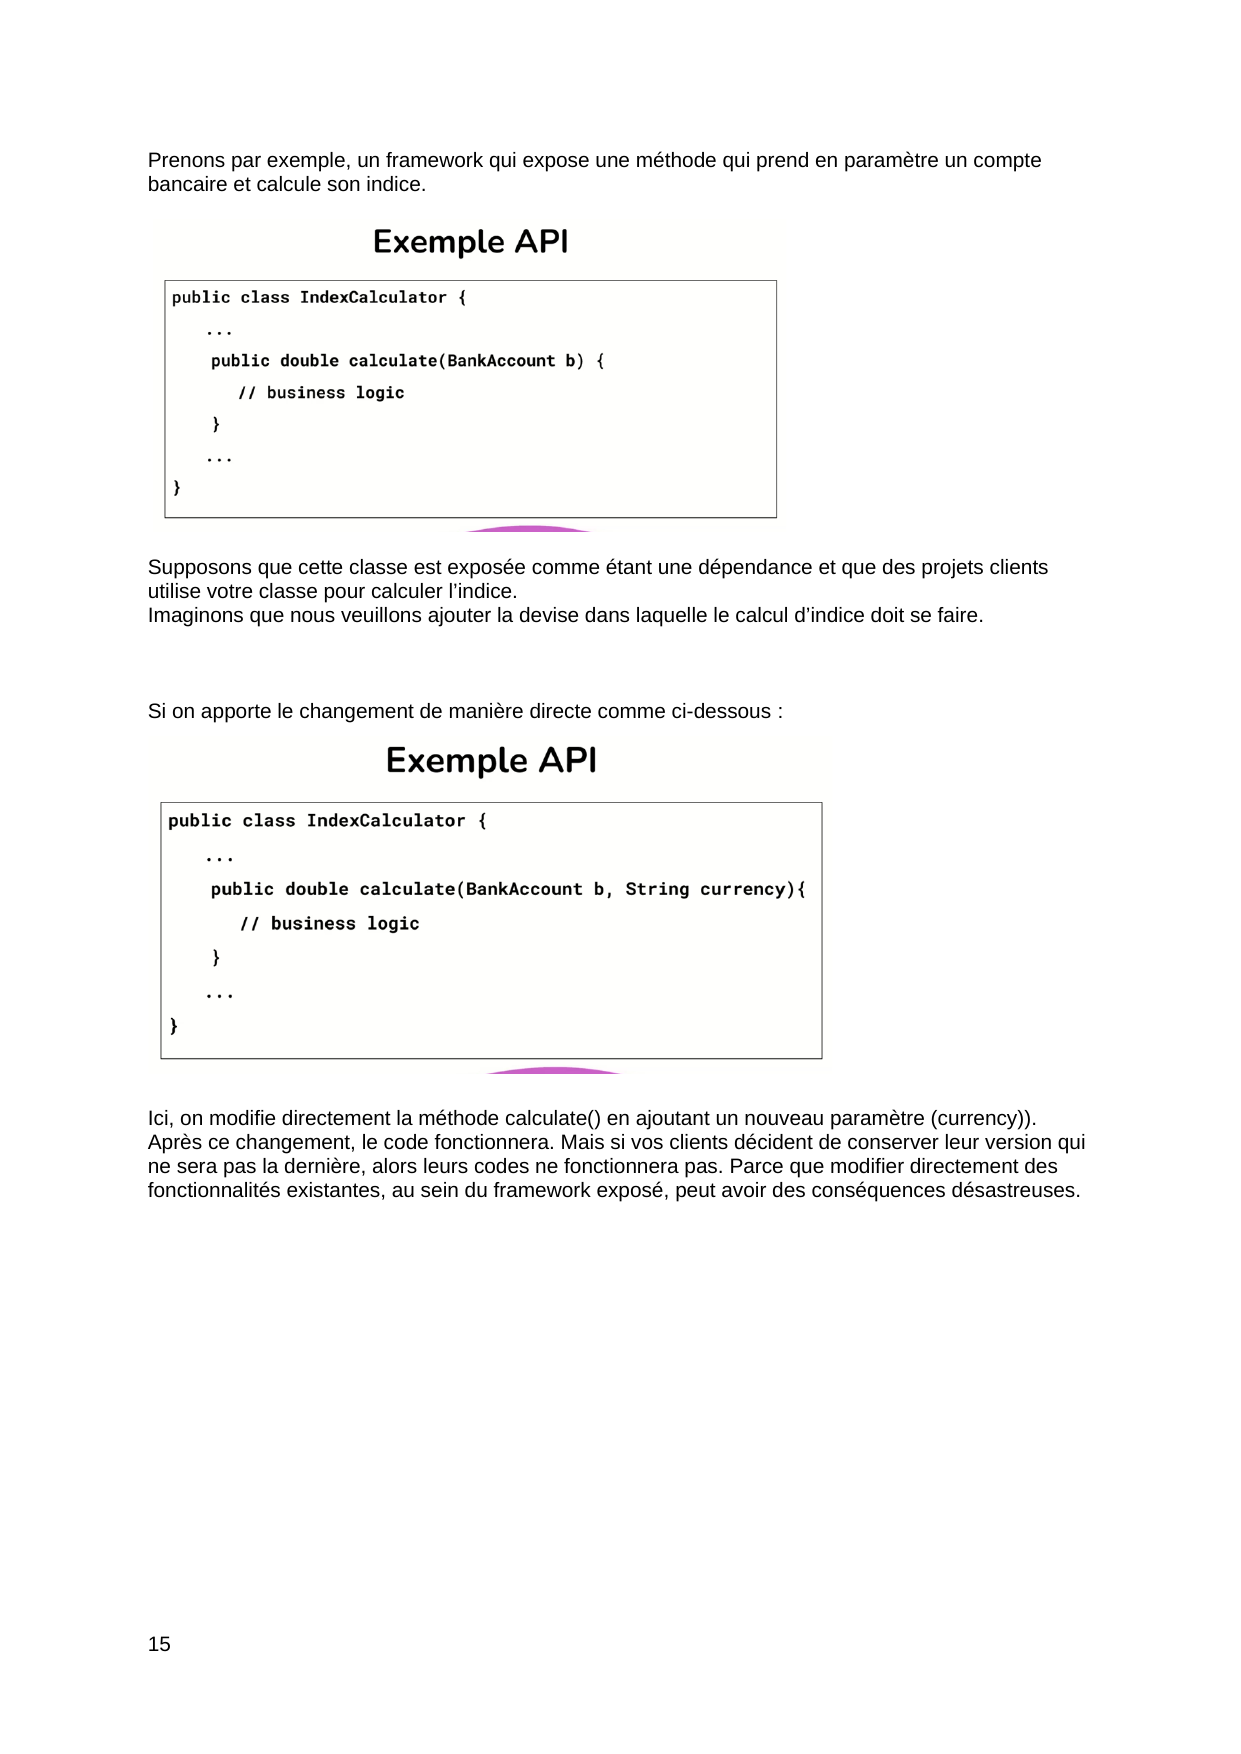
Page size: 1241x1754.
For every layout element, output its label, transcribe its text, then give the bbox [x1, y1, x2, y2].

text Imaginons que nous veuillons ajouter la devise dans laquelle le calcul d’indice doit se faire. [148, 603, 1093, 627]
picture [153, 219, 787, 532]
text Après ce changement, le code fonctionnera. Mais si vos clients décident de conserver leur version qui ne sera pas la dernière, alors leurs codes ne fonctionnera pas. Parce que modifier directement des fonctionnalités existantes, au sein du framework exposé, peut avoir des conséquences désastreuses. [148, 1130, 1093, 1202]
text Supposons que cette classe est exposée comme étant une dépendance et que des projets clients utilise votre classe pour calculer l’indice. [148, 555, 1093, 603]
text Ici, on modifie directement la méthode calculate() en ajoutant un nouveau paramètre (currency)). [148, 1106, 1093, 1130]
text Prenons par exemple, un framework qui expose une méthode qui prend en paramètre un compte bancaire et calcule son indice. [148, 148, 1093, 196]
picture [148, 736, 833, 1074]
text Si on apporte le changement de manière directe comme ci-dessous : [148, 699, 1093, 723]
